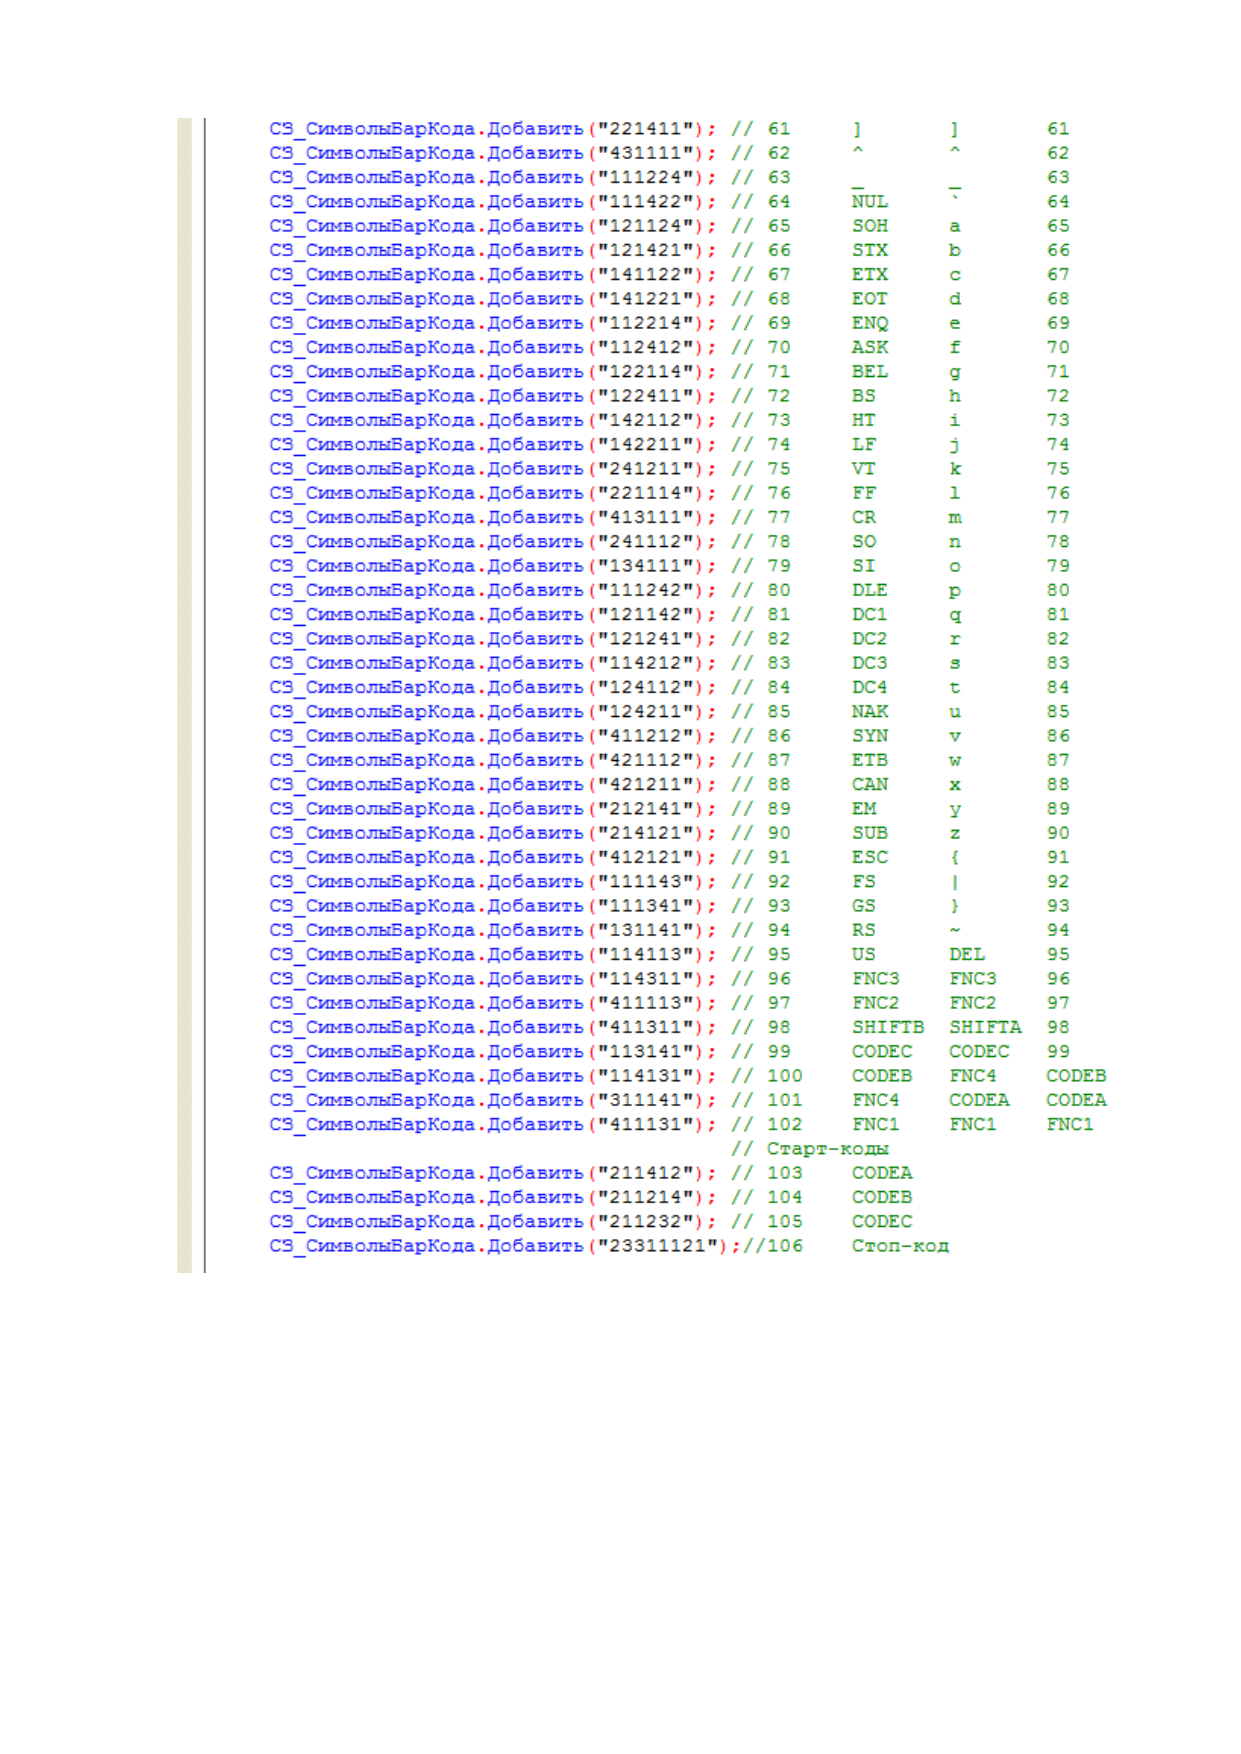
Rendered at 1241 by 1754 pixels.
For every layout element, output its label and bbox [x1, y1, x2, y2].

picture [177, 118, 1151, 1273]
